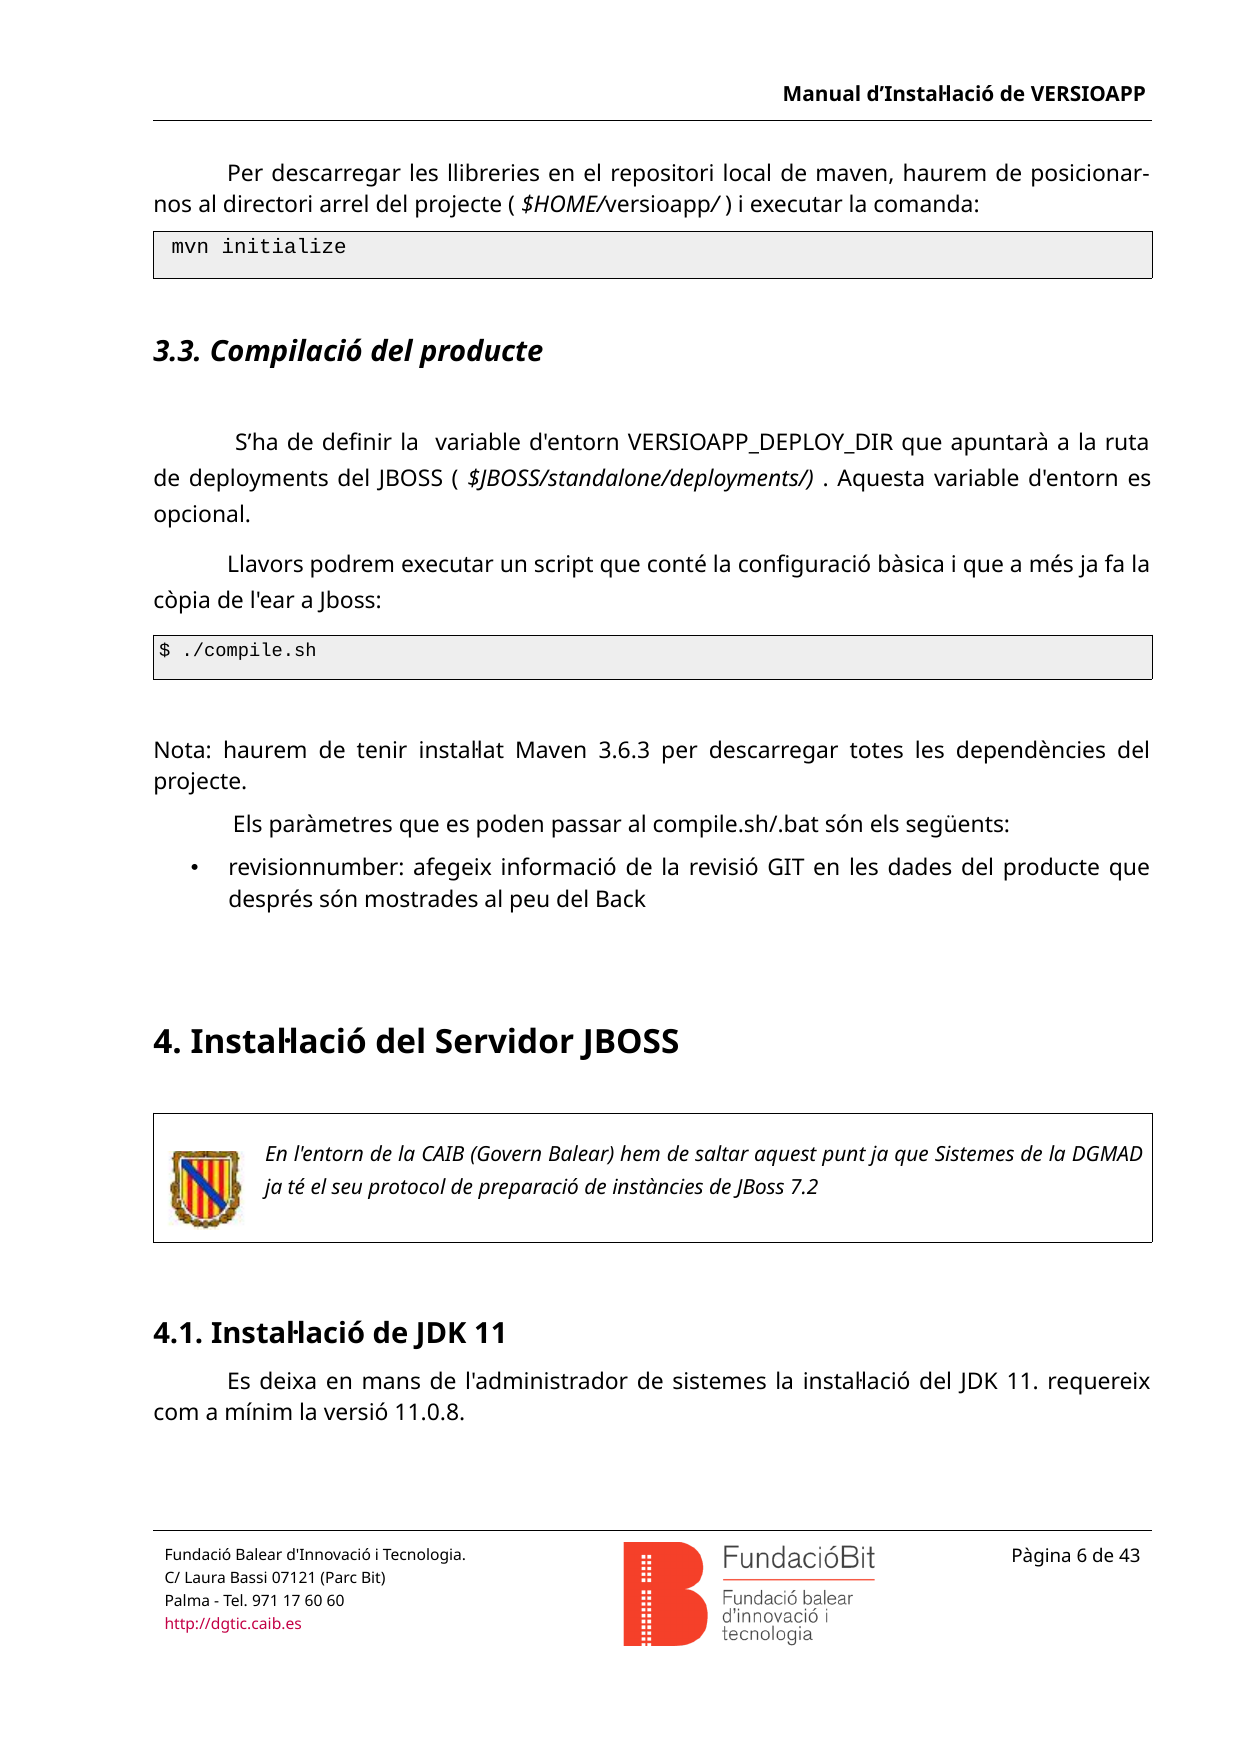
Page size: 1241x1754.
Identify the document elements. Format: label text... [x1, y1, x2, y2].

subtitle Instal·lació del Servidor JBOSS [153, 1018, 1152, 1063]
table_header En l'entorn de la CAIB (Govern Balear) hem de saltar aquest punt ja que Sistemes de la DGMAD ja té el seu protocol de preparació de instàncies de JBoss 7.2 [259, 1114, 1152, 1242]
table_header mvn initialize [154, 232, 1152, 278]
subtitle Instal·lació de JDK 11 [153, 1313, 1152, 1352]
text S’ha de definir la variable d'entorn VERSIOAPP_DEPLOY_DIR que apuntarà a la ruta de deployments del JBOSS ( $JBOSS/standalone/deployments/) . Aquesta variable d'entorn es opcional. [153, 426, 1152, 529]
text Els paràmetres que es poden passar al compile.sh/.bat són els següents: [153, 808, 1152, 839]
table_header [154, 1114, 259, 1242]
picture [623, 1542, 875, 1646]
list revisionnumber: afegeix informació de la revisió GIT en les dades del producte que després són mostrades al peu del Back [191, 851, 1152, 914]
subtitle Compilació del producte [153, 331, 1152, 370]
text Nota: haurem de tenir instal·lat Maven 3.6.3 per descarregar totes les dependències del projecte. [153, 734, 1152, 797]
picture [166, 1151, 246, 1230]
text Llavors podrem executar un script que conté la configuració bàsica i que a més ja fa la còpia de l'ear a Jboss: [153, 548, 1152, 615]
table_header $ ./compile.sh [154, 636, 1152, 679]
text Per descarregar les llibreries en el repositori local de maven, haurem de posicionar-nos al directori arrel del projecte ( $HOME/versioapp/ ) i executar la comanda: [153, 156, 1152, 219]
text Es deixa en mans de l'administrador de sistemes la instal·lació del JDK 11. requereix com a mínim la versió 11.0.8. [153, 1365, 1152, 1427]
